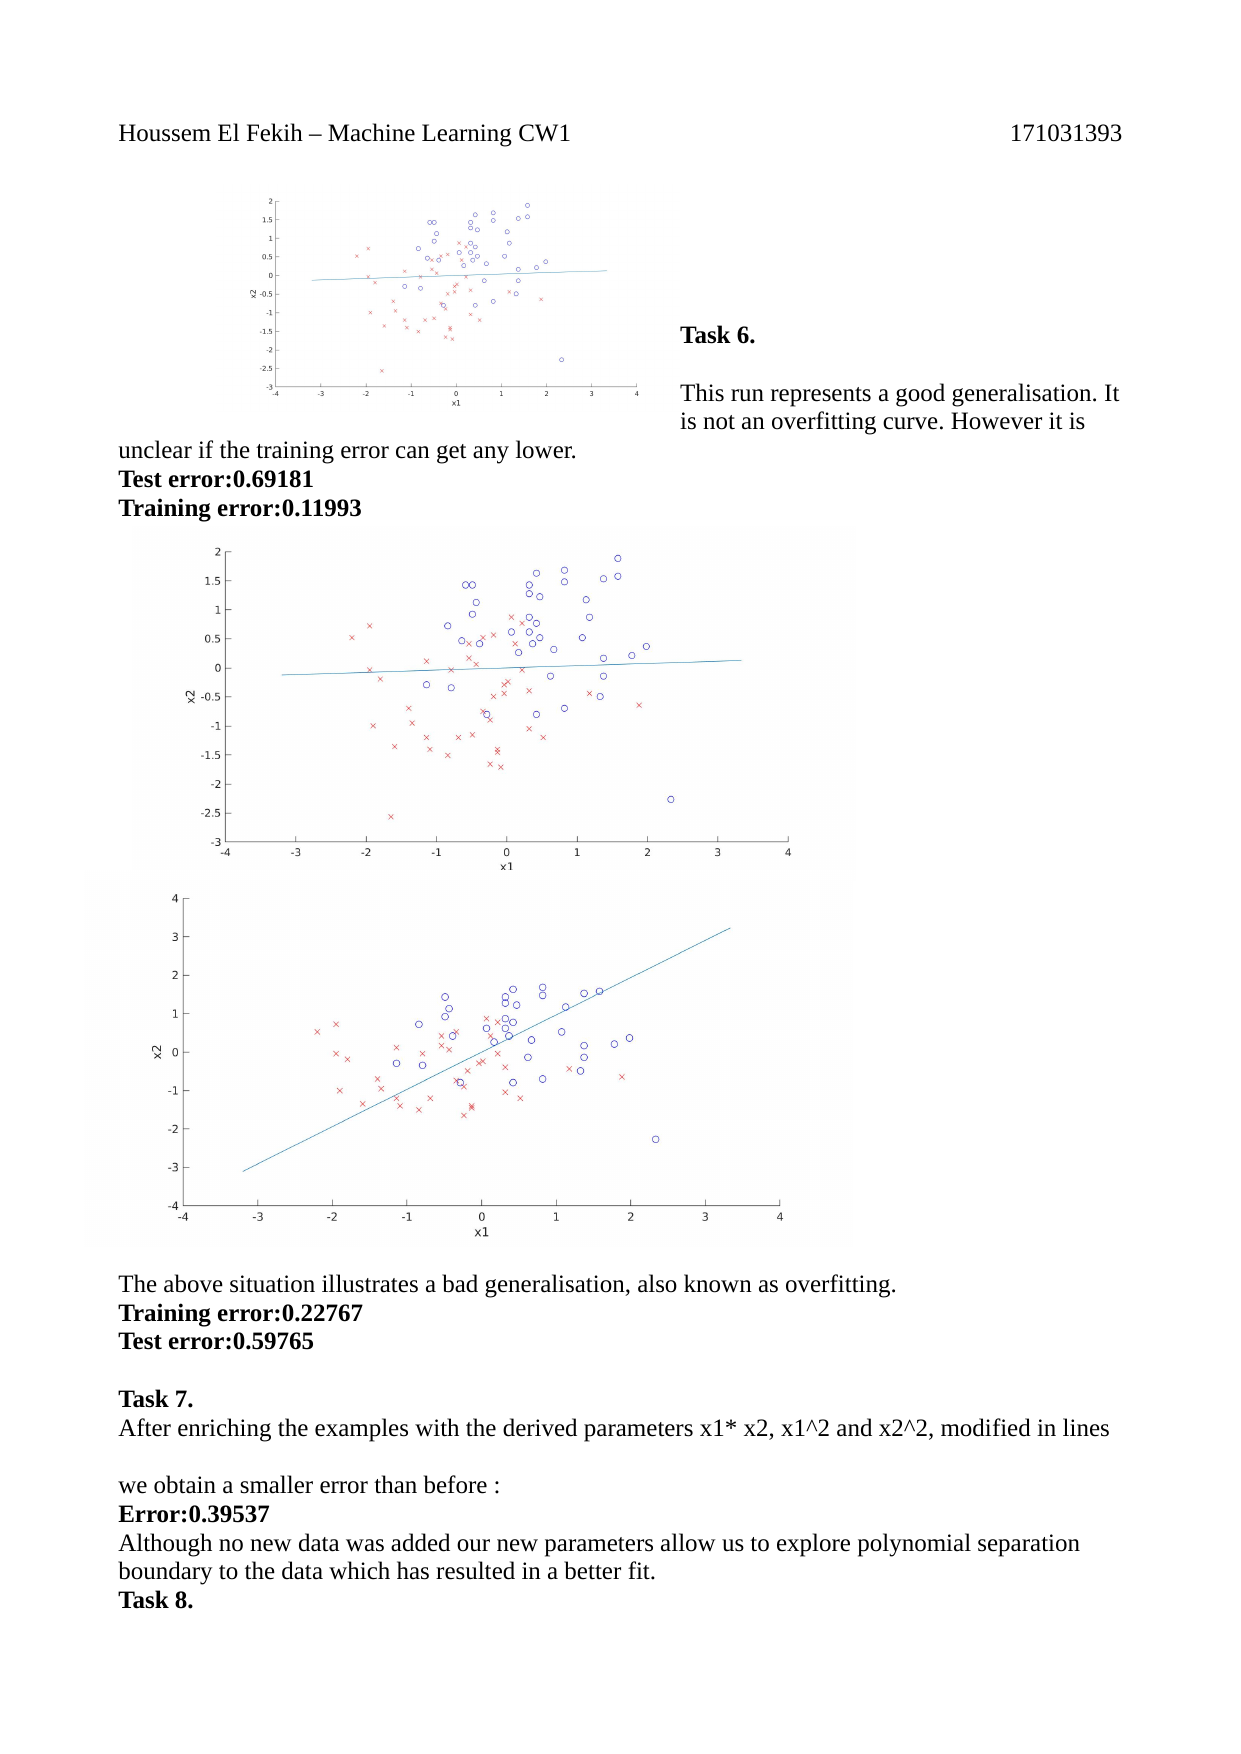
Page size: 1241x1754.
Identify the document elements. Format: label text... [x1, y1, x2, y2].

text Training error:0.22767 [118, 1298, 1122, 1326]
text Test error:0.59765 [118, 1326, 1122, 1355]
text The above situation illustrates a bad generalisation, also known as overfitting. [118, 1269, 1122, 1298]
text [118, 320, 215, 349]
text Test error:0.69181 [118, 464, 1122, 493]
picture [215, 184, 680, 412]
text we obtain a smaller error than before : [118, 1470, 1122, 1499]
text This run represents a good generalisation. It is not an overfitting curve. However it is unclear if the training error can get any lower. [118, 378, 1122, 464]
text Although no new data was added our new parameters allow us to explore polynomial separation boundary to the data which has resulted in a better fit. [118, 1528, 1122, 1585]
picture [83, 526, 857, 1247]
text Error:0.39537 [118, 1499, 1122, 1528]
text Task 7. [118, 1384, 1122, 1413]
text Task 6. [680, 320, 1122, 349]
text Training error:0.11993 [118, 493, 1122, 521]
text After enriching the examples with the derived parameters x1* x2, x1^2 and x2^2, modified in lines [118, 1413, 1122, 1441]
text Task 8. [118, 1585, 1122, 1614]
